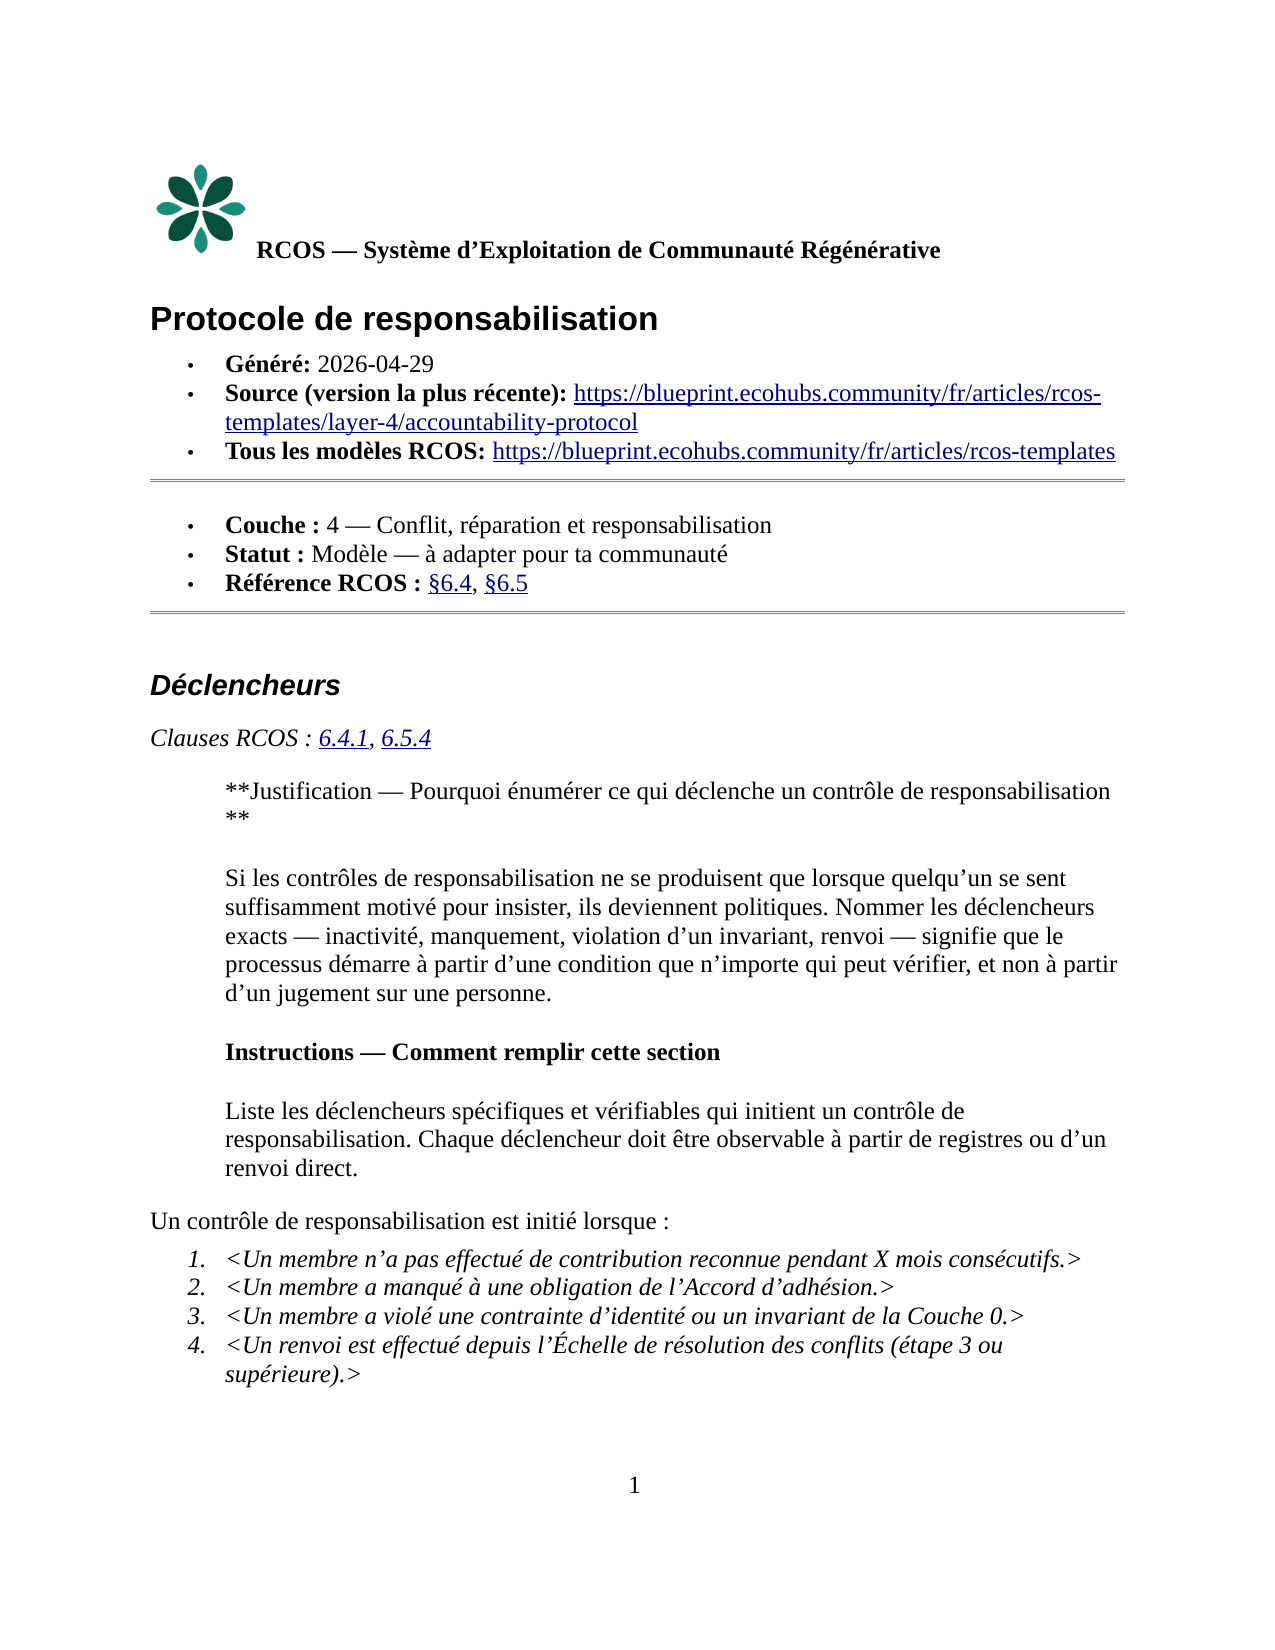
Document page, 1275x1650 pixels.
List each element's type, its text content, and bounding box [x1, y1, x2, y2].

list Couche : 4 — Conflit, réparation et responsabilisation [187, 511, 1125, 539]
list Référence RCOS : §6.4, §6.5 [187, 568, 1125, 597]
list Généré: 2026-04-29 [187, 349, 1125, 378]
list <Un membre n’a pas effectué de contribution reconnue pendant X mois consécutifs.> [187, 1244, 1125, 1272]
text Instructions — Comment remplir cette section [225, 1037, 1125, 1066]
list <Un renvoi est effectué depuis l’Échelle de résolution des conflits (étape 3 ou supérieure).> [187, 1330, 1125, 1387]
text Un contrôle de responsabilisation est initié lorsque : [150, 1206, 1125, 1235]
list <Un membre a violé une contrainte d’identité ou un invariant de la Couche 0.> [187, 1301, 1125, 1330]
list <Un membre a manqué à une obligation de l’Accord d’adhésion.> [187, 1272, 1125, 1301]
subtitle Protocole de responsabilisation [150, 298, 1125, 337]
list Tous les modèles RCOS: https://blueprint.ecohubs.community/fr/articles/rcos-templates [187, 436, 1125, 464]
list Source (version la plus récente): https://blueprint.ecohubs.community/fr/articles/rcos-templates/layer-4/accountability-protocol [187, 378, 1125, 436]
text Clauses RCOS : 6.4.1, 6.5.4 [150, 723, 1125, 752]
text RCOS — Système d’Exploitation de Communauté Régénérative [150, 159, 1125, 264]
text Si les contrôles de responsabilisation ne se produisent que lorsque quelqu’un se sent suffisamment motivé pour insister, ils deviennent politiques. Nommer les déclencheurs exacts — inactivité, manquement, violation d’un invariant, renvoi — signifie que le processus démarre à partir d’une condition que n’importe qui peut vérifier, et non à partir d’un jugement sur une personne. [225, 863, 1125, 1007]
text **Justification — Pourquoi énumérer ce qui déclenche un contrôle de responsabilisation ** [225, 776, 1125, 833]
list Statut : Modèle — à adapter pour ta communauté [187, 539, 1125, 568]
picture [150, 158, 251, 259]
text Liste les déclencheurs spécifiques et vérifiables qui initient un contrôle de responsabilisation. Chaque déclencheur doit être observable à partir de registres ou d’un renvoi direct. [225, 1096, 1125, 1182]
subtitle Déclencheurs [150, 668, 1125, 702]
